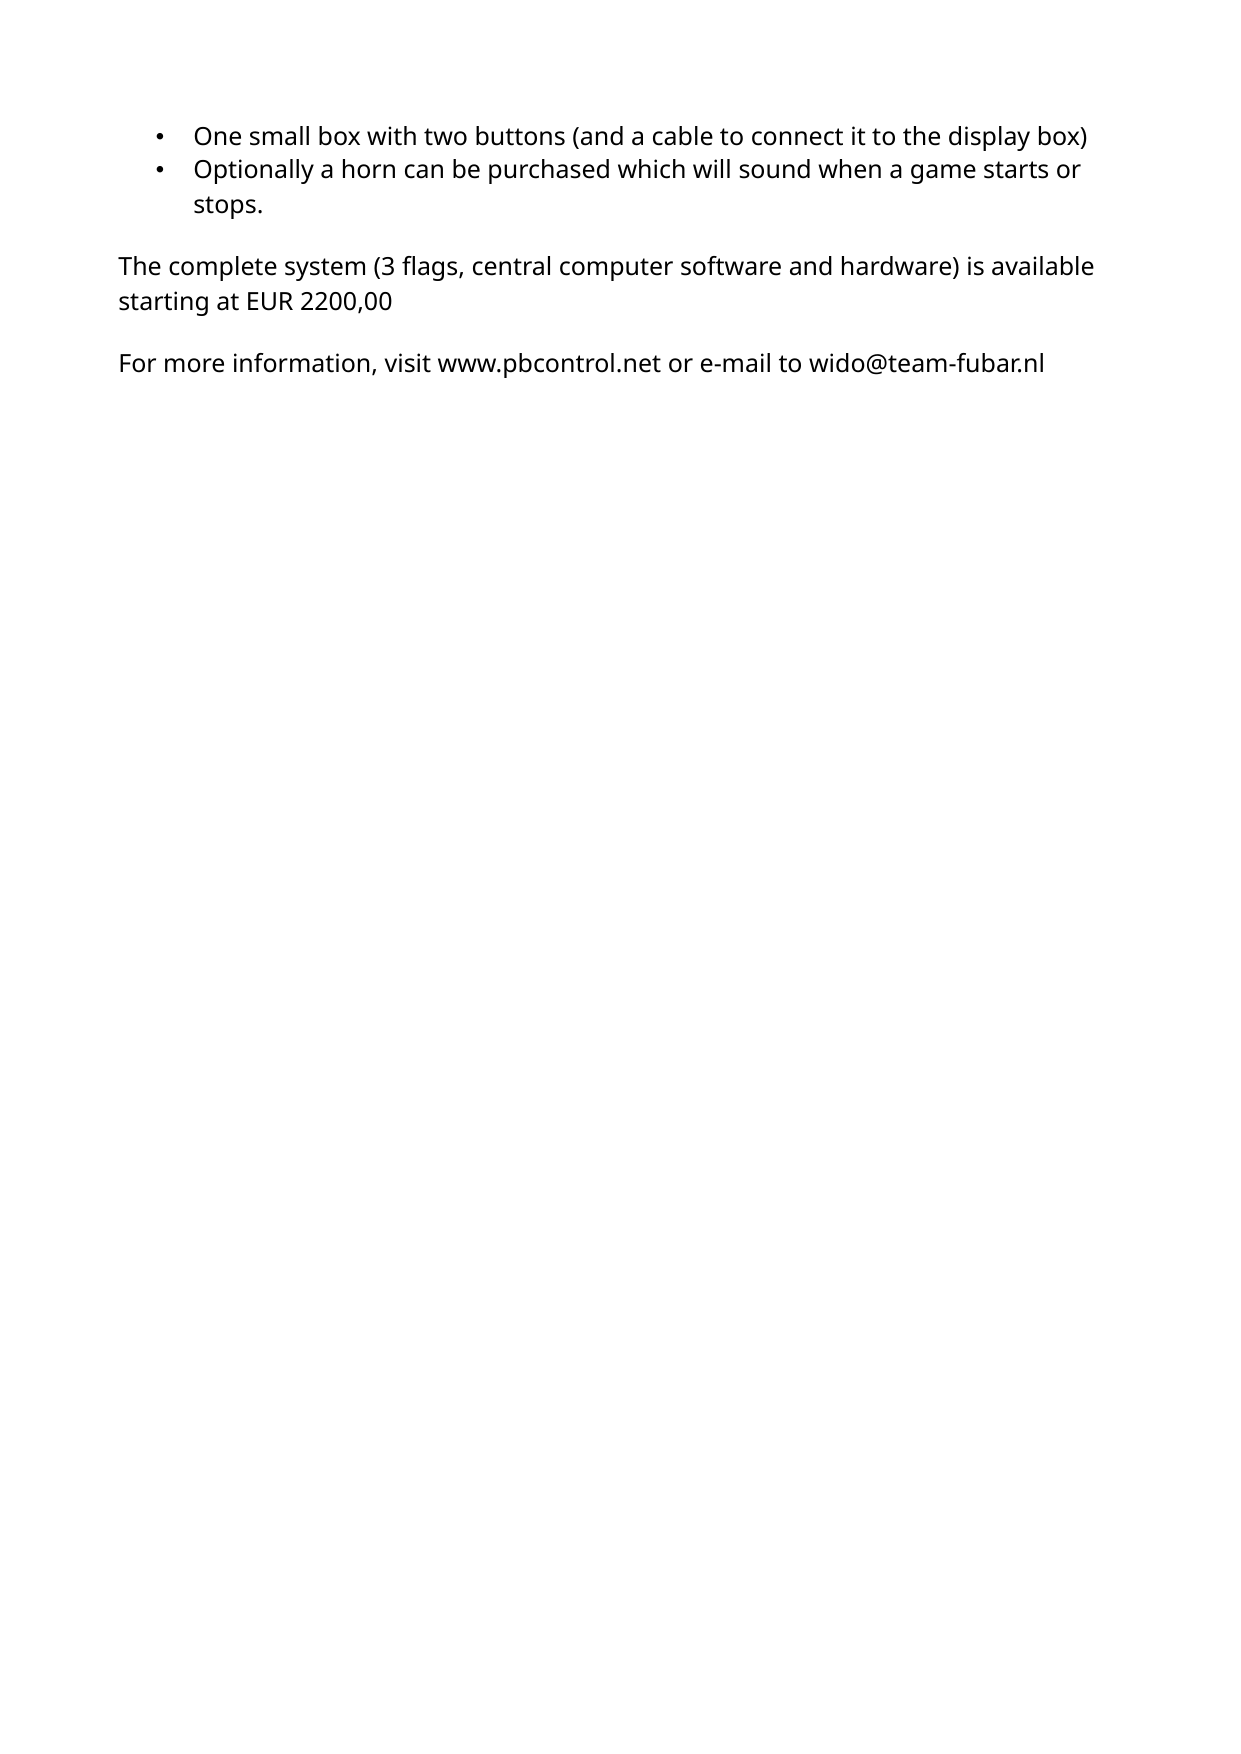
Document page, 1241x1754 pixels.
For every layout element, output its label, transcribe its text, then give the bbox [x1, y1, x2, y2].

text For more information, visit www.pbcontrol.net or e-mail to wido@team-fubar.nl [118, 346, 1122, 380]
text The complete system (3 flags, central computer software and hardware) is available starting at EUR 2200,00 [118, 249, 1122, 317]
list Optionally a horn can be purchased which will sound when a game starts or stops. [156, 152, 1122, 220]
list One small box with two buttons (and a cable to connect it to the display box) [156, 118, 1122, 152]
